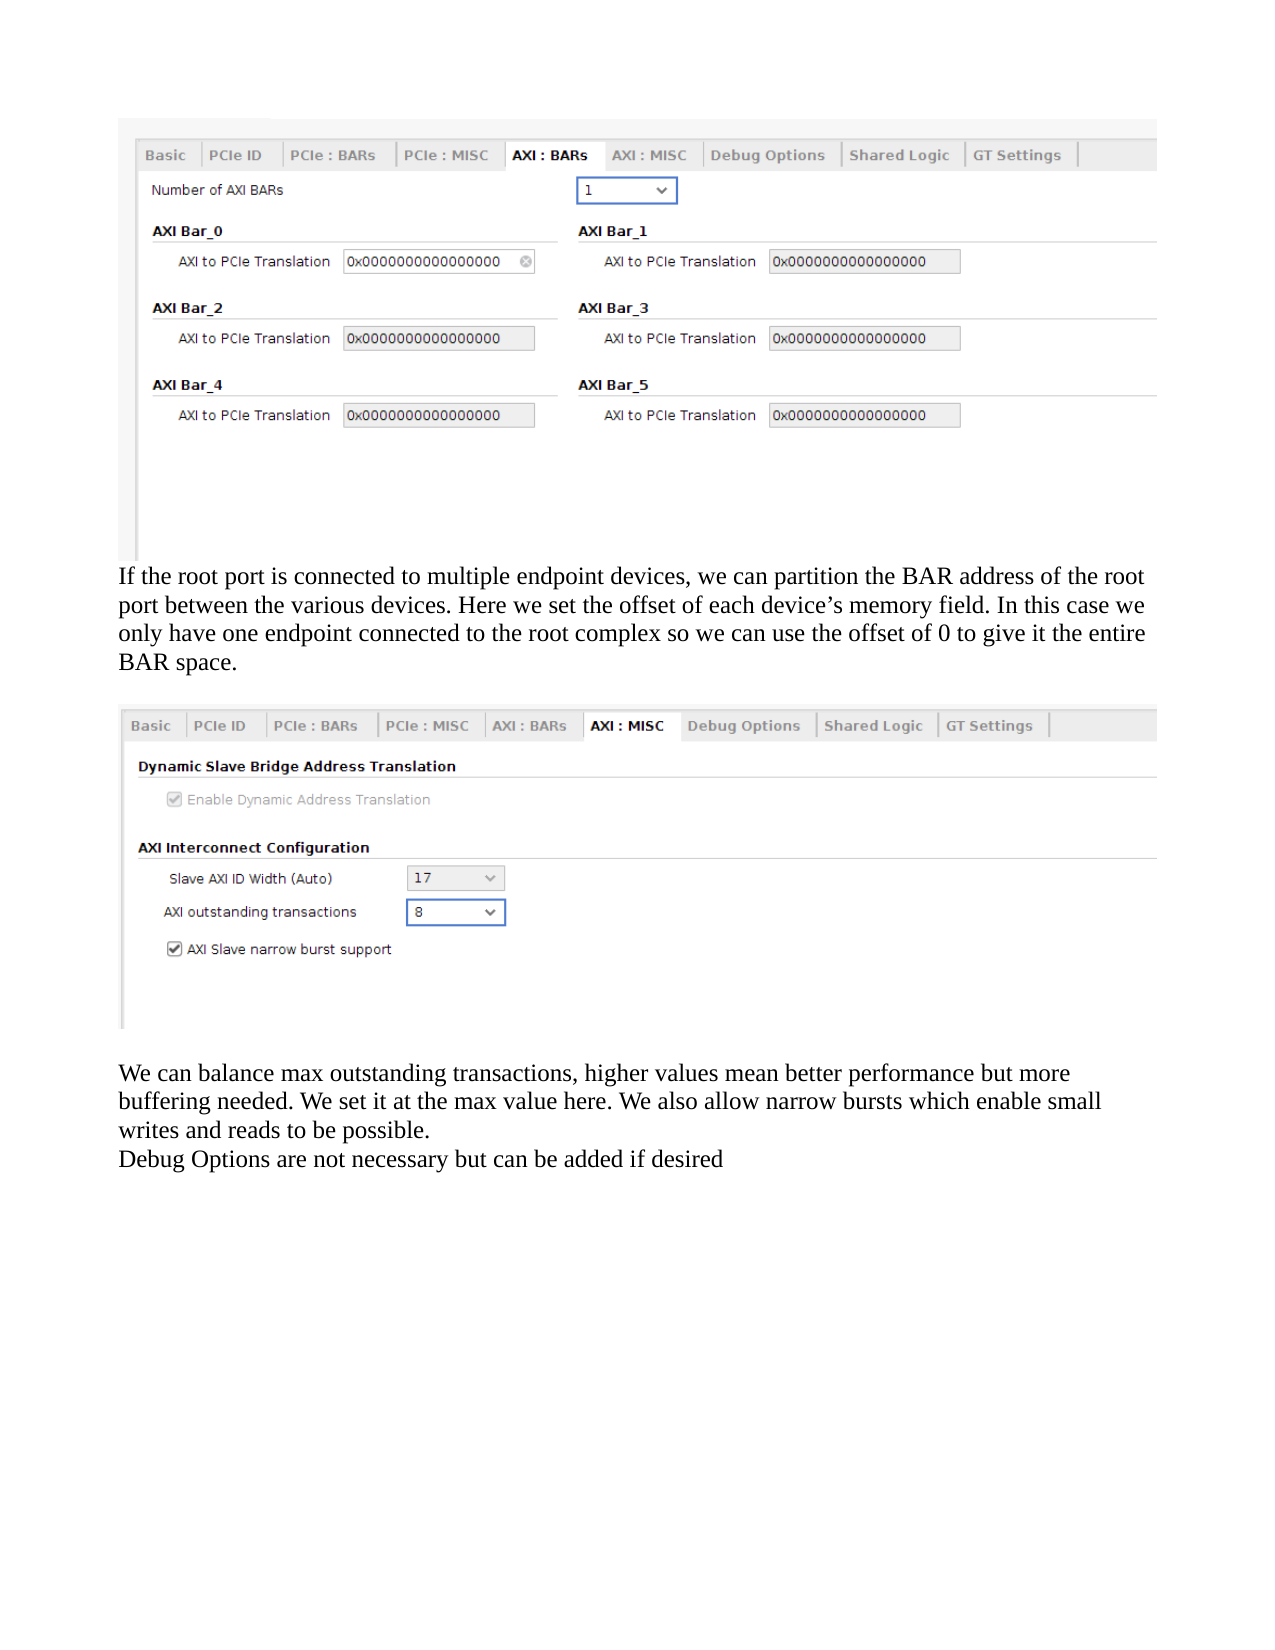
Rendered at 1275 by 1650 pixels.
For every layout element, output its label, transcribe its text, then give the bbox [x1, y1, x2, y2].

picture [118, 118, 1157, 561]
text If the root port is connected to multiple endpoint devices, we can partition the BAR address of the root port between the various devices. Here we set the offset of each device’s memory field. In this case we only have one endpoint connected to the root complex so we can use the offset of 0 to give it the entire BAR space. [118, 561, 1157, 676]
text We can balance max outstanding transactions, higher values mean better performance but more buffering needed. We set it at the max value here. We also allow narrow bursts which enable small writes and reads to be possible. [118, 1058, 1157, 1144]
text Debug Options are not necessary but can be added if desired [118, 1144, 1157, 1173]
picture [118, 704, 1157, 1029]
